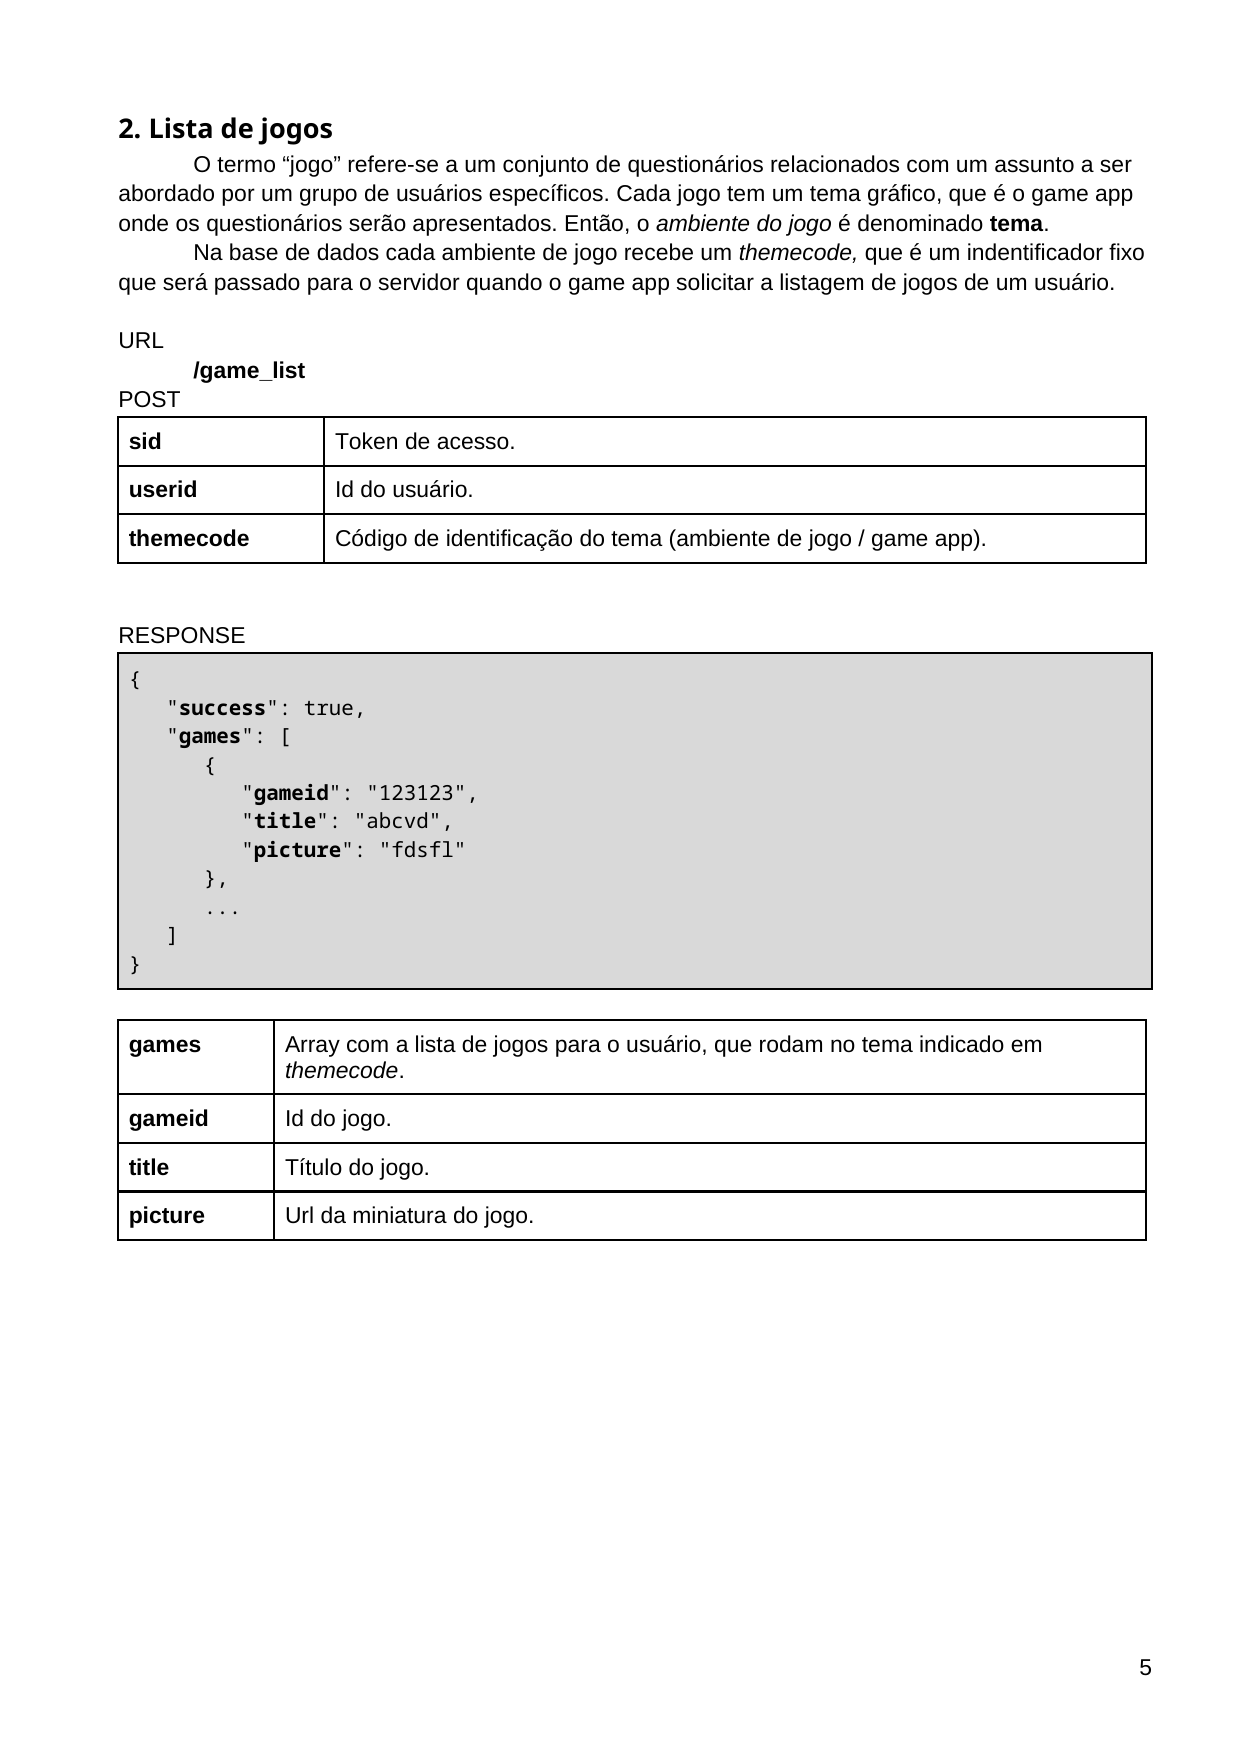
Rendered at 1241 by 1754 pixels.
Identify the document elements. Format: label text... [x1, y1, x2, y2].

table_cell Código de identificação do tema (ambiente de jogo / game app). [325, 515, 1145, 562]
table_cell Url da miniatura do jogo. [275, 1193, 1145, 1239]
table_header Array com a lista de jogos para o usuário, que rodam no tema indicado em themecode. [275, 1021, 1145, 1093]
text /game_list [118, 357, 1152, 383]
subtitle 2. Lista de jogos [118, 109, 1152, 146]
table_cell gameid [119, 1095, 273, 1142]
table_header sid [119, 418, 323, 465]
table_cell picture [119, 1193, 273, 1239]
table_cell themecode [119, 515, 323, 562]
text RESPONSE [118, 623, 1152, 648]
text POST [118, 387, 1152, 412]
text O termo “jogo” refere-se a um conjunto de questionários relacionados com um assunto a ser abordado por um grupo de usuários específicos. Cada jogo tem um tema gráfico, que é o game app onde os questionários serão apresentados. Então, o ambiente do jogo é denominado tema. [118, 152, 1152, 236]
table_cell Título do jogo. [275, 1144, 1145, 1190]
table_cell Id do usuário. [325, 467, 1145, 513]
text URL [118, 328, 1152, 354]
table_cell title [119, 1144, 273, 1190]
table_header { "success": true, "games": [ { "gameid": "123123", "title": "abcvd", "picture": "fdsfl" }, ... ] } [119, 654, 1151, 988]
table_header Token de acesso. [325, 418, 1145, 465]
table_cell Id do jogo. [275, 1095, 1145, 1142]
text Na base de dados cada ambiente de jogo recebe um themecode, que é um indentificador fixo que será passado para o servidor quando o game app solicitar a listagem de jogos de um usuário. [118, 240, 1152, 295]
table_header games [119, 1021, 273, 1093]
table_cell userid [119, 467, 323, 513]
